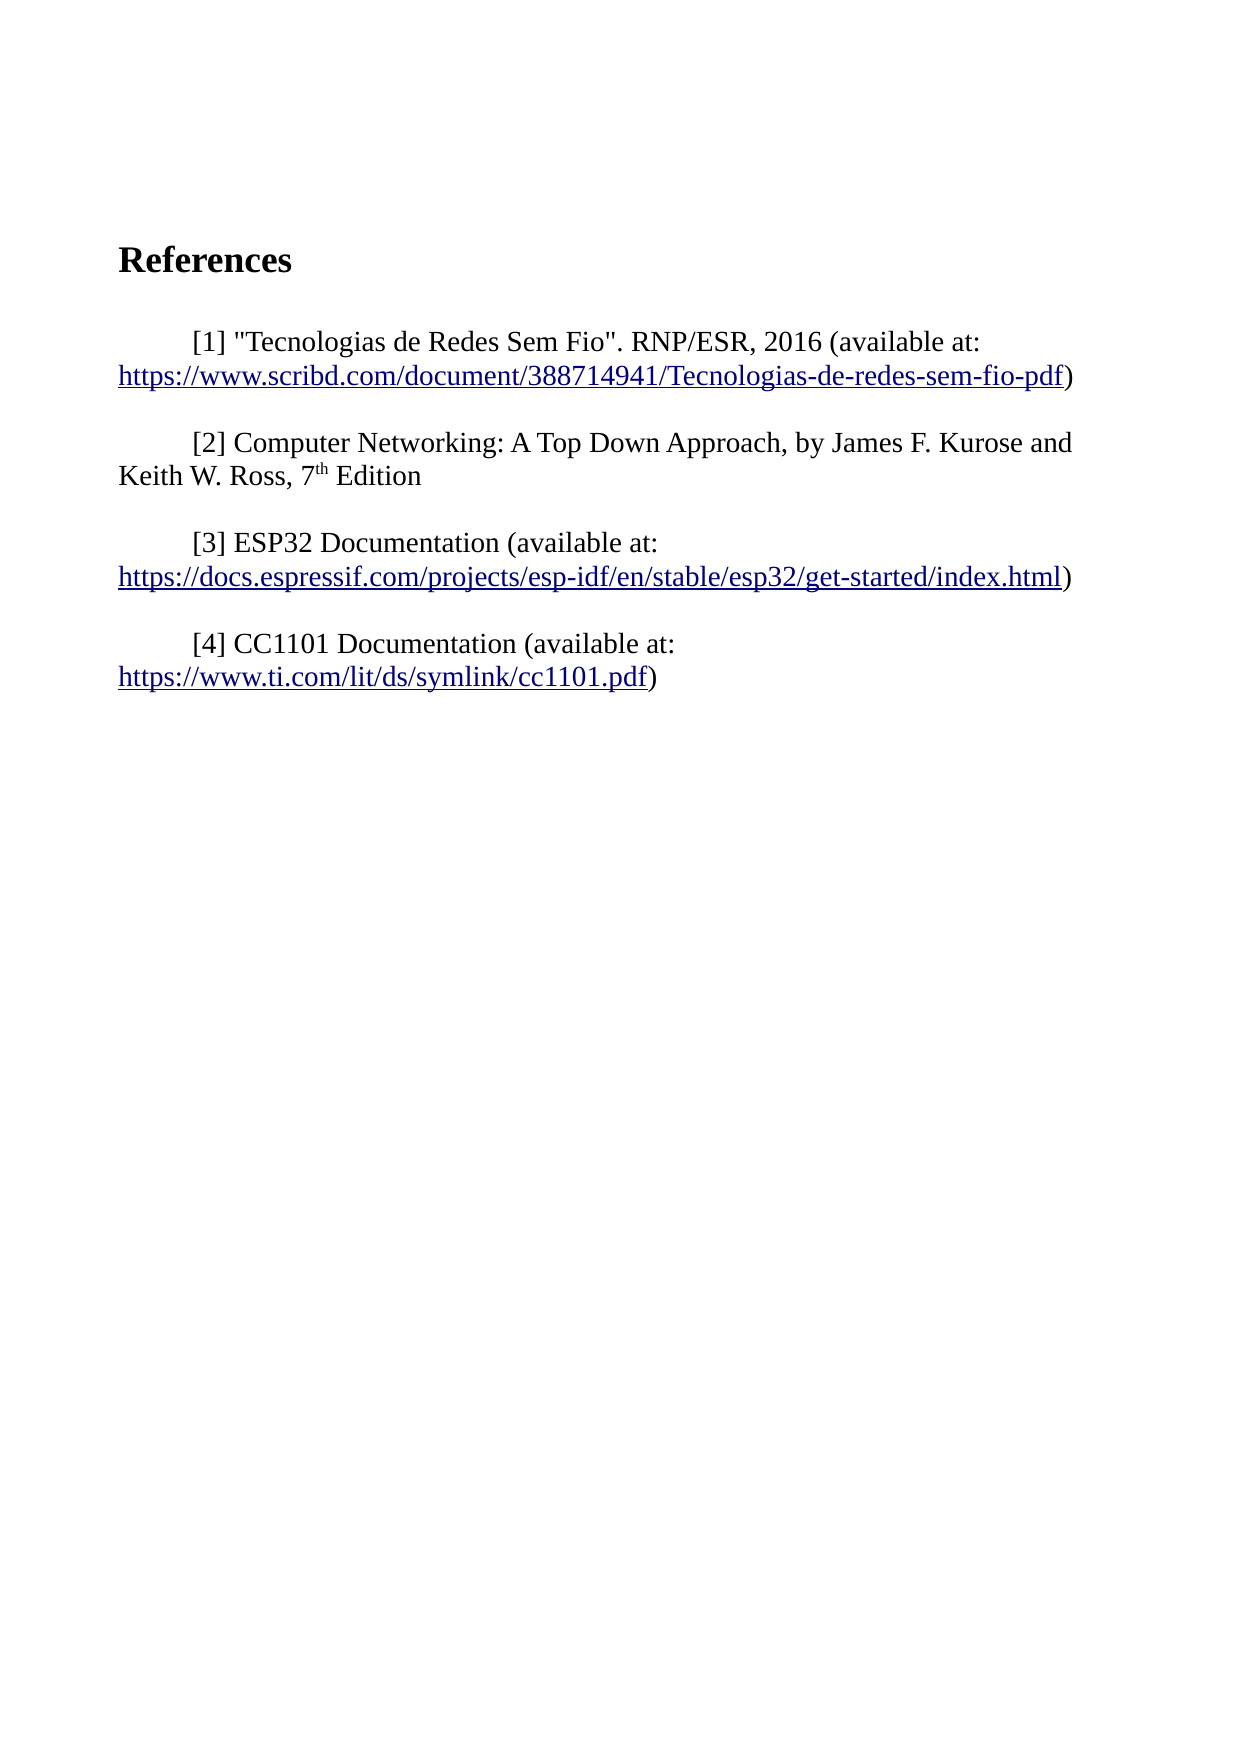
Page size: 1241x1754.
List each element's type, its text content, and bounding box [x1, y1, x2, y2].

text References [118, 238, 1122, 281]
text [4] CC1101 Documentation (available at: https://www.ti.com/lit/ds/symlink/cc1101.pdf) [118, 626, 1122, 693]
text [1] "Tecnologias de Redes Sem Fio". RNP/ESR, 2016 (available at: https://www.scribd.com/document/388714941/Tecnologias-de-redes-sem-fio-pdf) [118, 324, 1122, 391]
text [3] ESP32 Documentation (available at: https://docs.espressif.com/projects/esp-idf/en/stable/esp32/get-started/index.html) [118, 525, 1122, 592]
text [2] Computer Networking: A Top Down Approach, by James F. Kurose and Keith W. Ross, 7th Edition [118, 425, 1122, 492]
